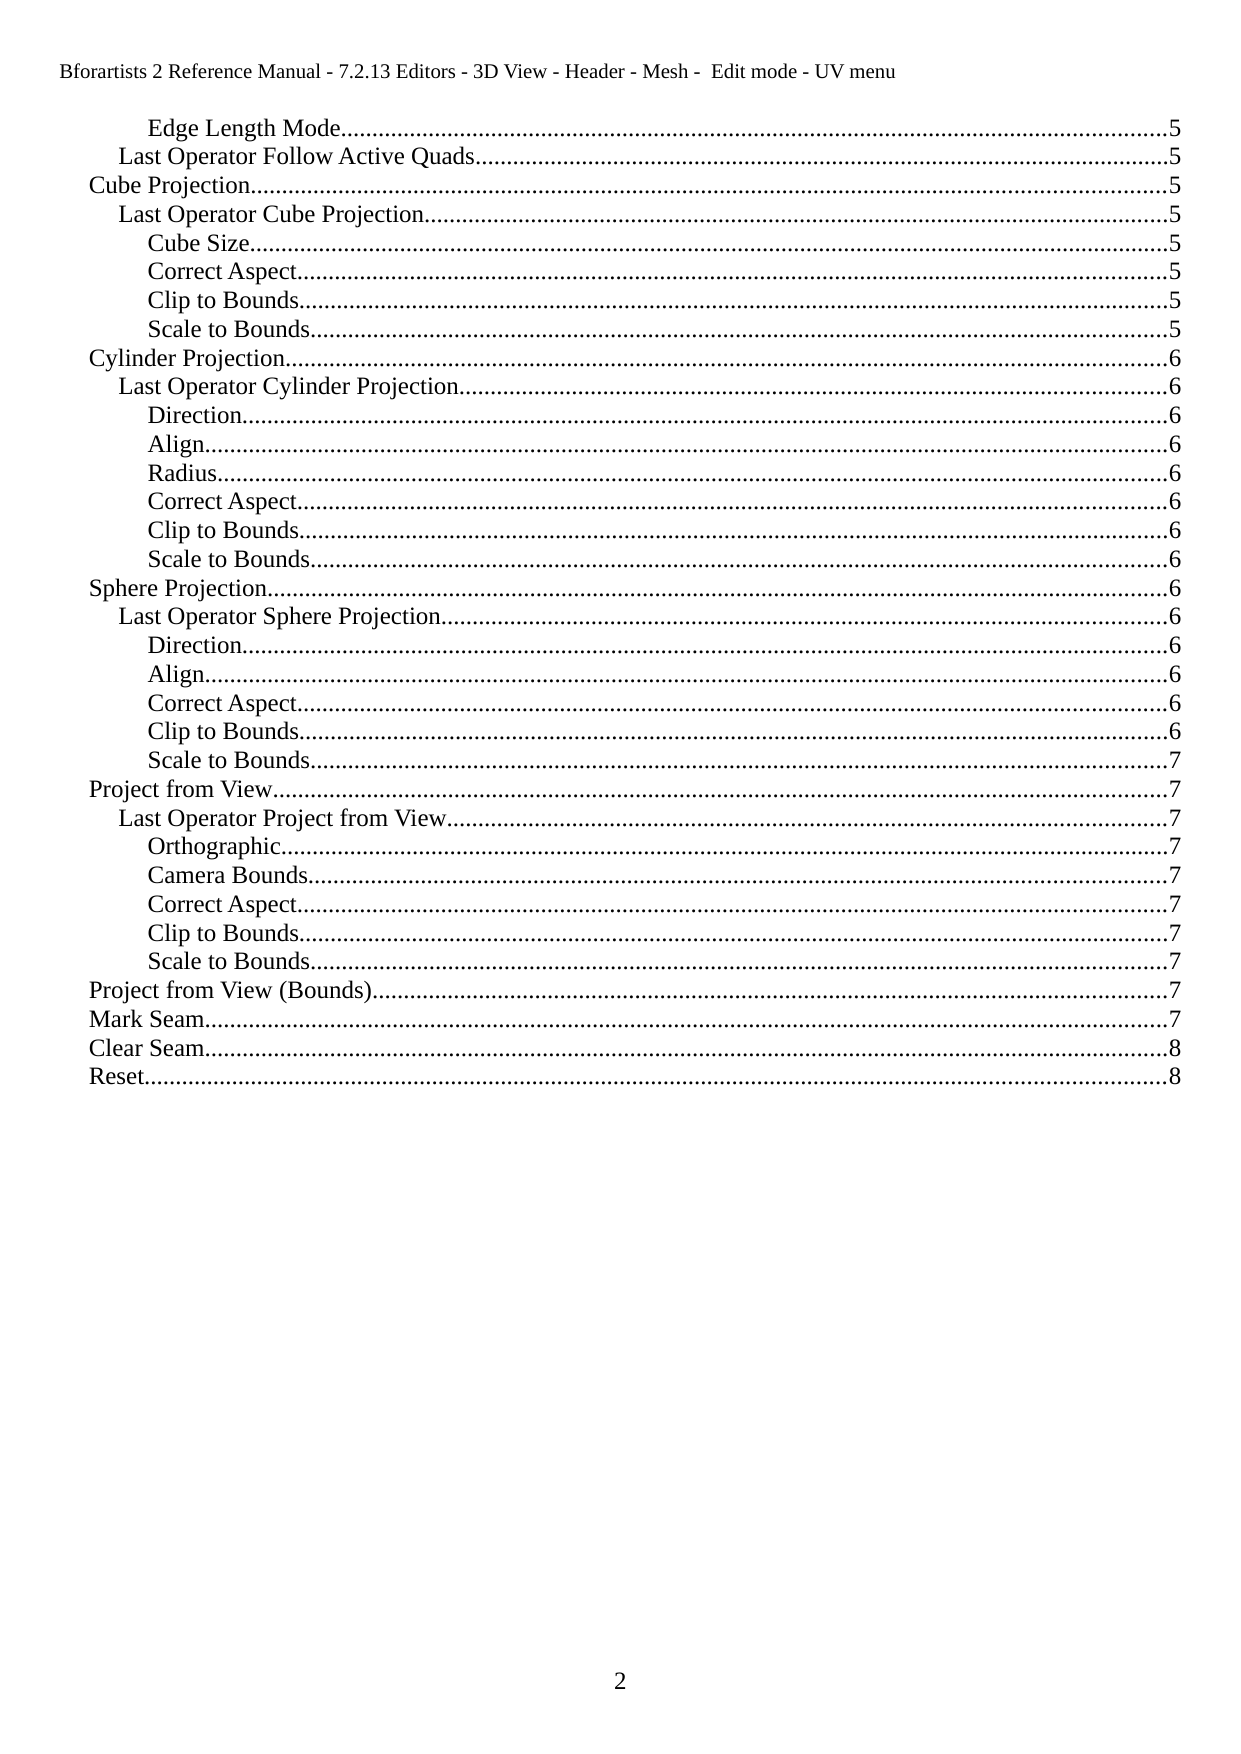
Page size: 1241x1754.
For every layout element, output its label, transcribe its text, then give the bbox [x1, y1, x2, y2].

text Scale to Bounds 7 [147, 946, 1181, 975]
text Camera Bounds 7 [147, 860, 1181, 889]
text Mark Seam 7 [88, 1004, 1181, 1033]
text Clip to Bounds 6 [147, 716, 1181, 745]
text Correct Aspect 6 [147, 688, 1181, 716]
text Project from View 7 [88, 774, 1181, 803]
text Align 6 [147, 659, 1181, 688]
text Direction 6 [147, 400, 1181, 429]
text Last Operator Sphere Projection 6 [118, 601, 1181, 630]
text Orthographic 7 [147, 831, 1181, 860]
text Project from View (Bounds) 7 [88, 975, 1181, 1004]
text Edge Length Mode 5 [147, 113, 1181, 141]
text Reset 8 [88, 1061, 1181, 1090]
text Correct Aspect 7 [147, 889, 1181, 918]
text Clip to Bounds 7 [147, 918, 1181, 946]
text Last Operator Cylinder Projection 6 [118, 371, 1181, 400]
text Clear Seam 8 [88, 1033, 1181, 1061]
text Scale to Bounds 5 [147, 314, 1181, 343]
text Sphere Projection 6 [88, 573, 1181, 601]
text Clip to Bounds 6 [147, 515, 1181, 544]
text Direction 6 [147, 630, 1181, 659]
text Last Operator Cube Projection 5 [118, 199, 1181, 228]
text Last Operator Project from View 7 [118, 803, 1181, 831]
text Align 6 [147, 429, 1181, 458]
text Correct Aspect 5 [147, 256, 1181, 285]
text Cylinder Projection 6 [88, 343, 1181, 371]
text Radius 6 [147, 458, 1181, 486]
text Last Operator Follow Active Quads 5 [118, 141, 1181, 170]
text Correct Aspect 6 [147, 486, 1181, 515]
text Scale to Bounds 7 [147, 745, 1181, 774]
text Clip to Bounds 5 [147, 285, 1181, 314]
text Cube Size 5 [147, 228, 1181, 256]
text Cube Projection 5 [88, 170, 1181, 199]
text Scale to Bounds 6 [147, 544, 1181, 573]
